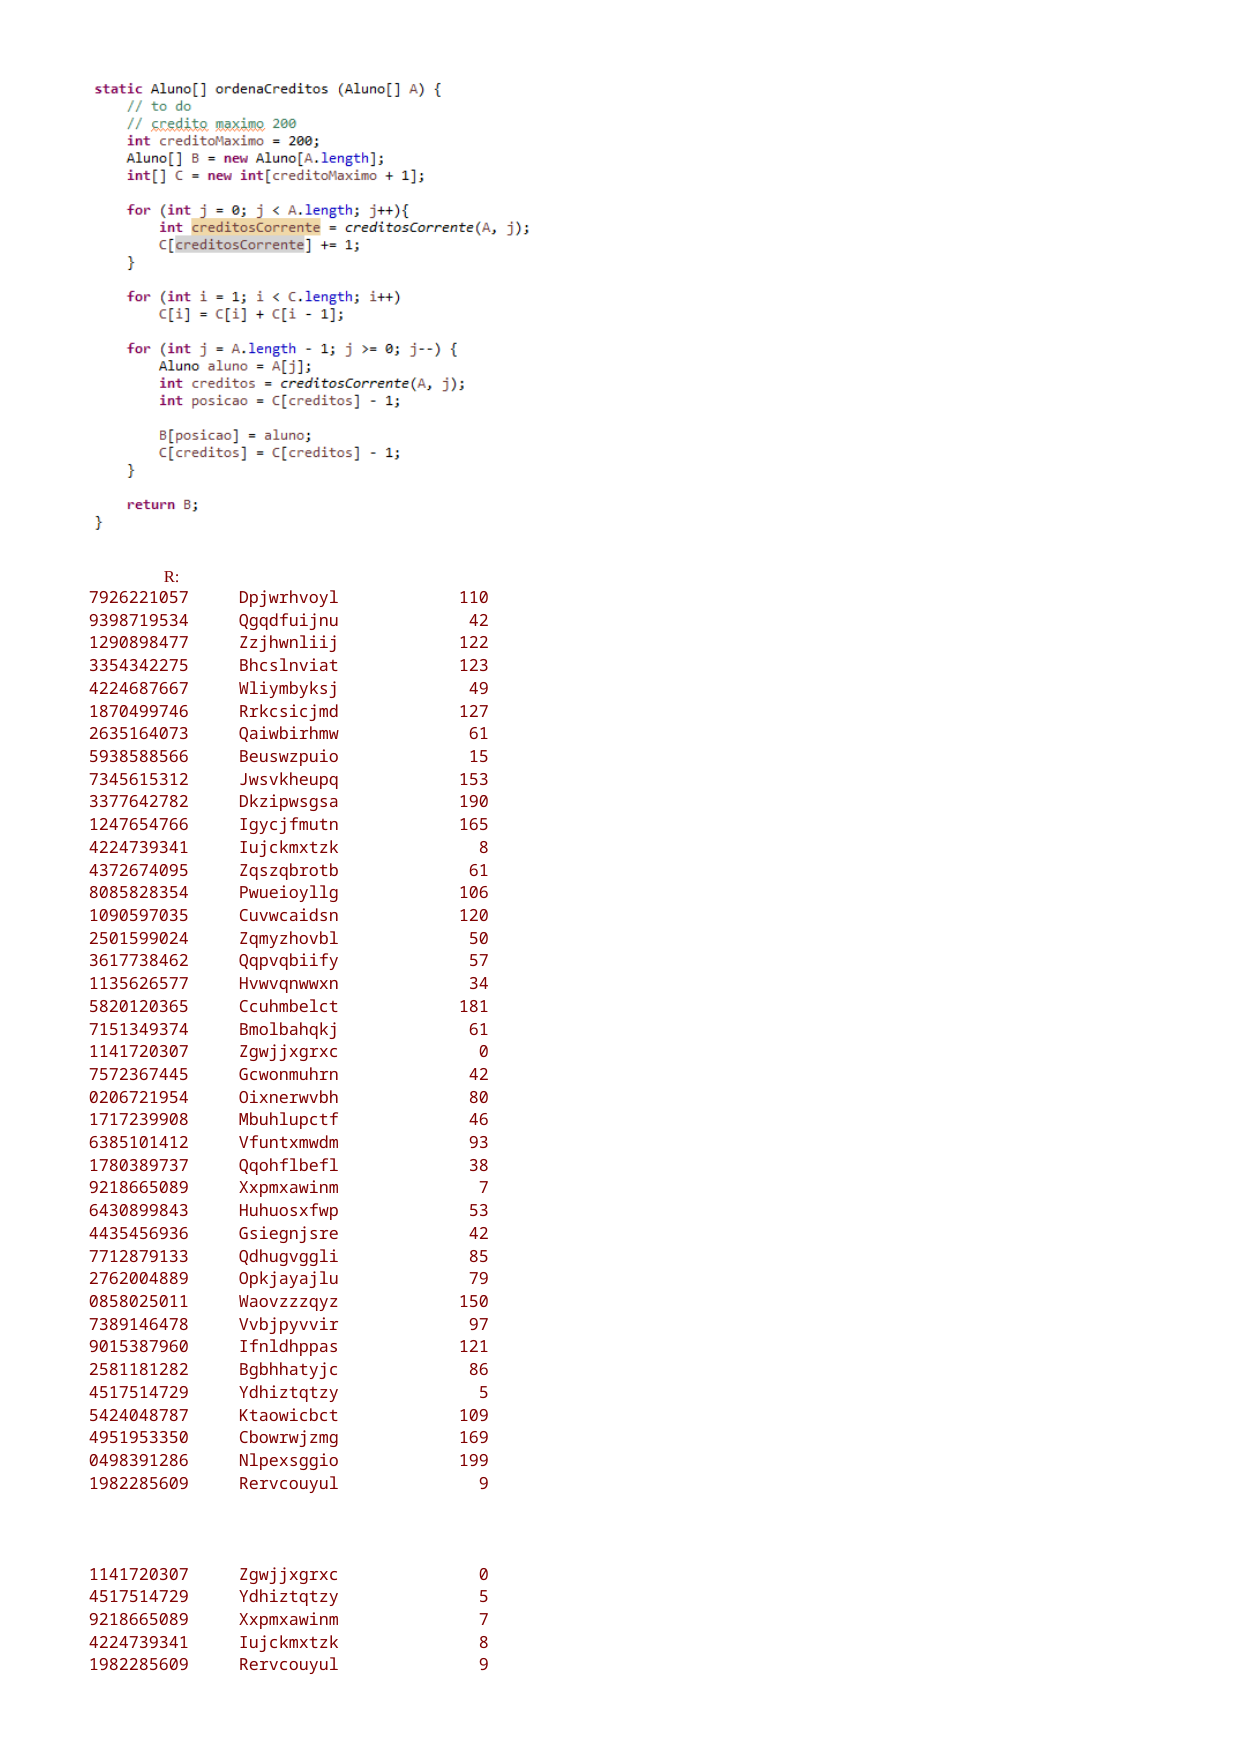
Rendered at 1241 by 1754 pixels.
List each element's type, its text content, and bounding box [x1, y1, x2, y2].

text 4517514729 Ydhiztqtzy 5 [89, 1585, 1152, 1607]
text 6430899843 Huhuosxfwp 53 [89, 1199, 1152, 1221]
text 6385101412 Vfuntxmwdm 93 [89, 1131, 1152, 1153]
text 3617738462 Qqpvqbiify 57 [89, 949, 1152, 972]
text 9218665089 Xxpmxawinm 7 [89, 1176, 1152, 1199]
text 1141720307 Zgwjjxgrxc 0 [89, 1040, 1152, 1062]
text 7926221057 Dpjwrhvoyl 110 [89, 586, 1152, 608]
text 9015387960 Ifnldhppas 121 [89, 1335, 1152, 1358]
text 1982285609 Rervcouyul 9 [89, 1471, 1152, 1494]
text 5820120365 Ccuhmbelct 181 [89, 994, 1152, 1017]
text 1141720307 Zgwjjxgrxc 0 [89, 1562, 1152, 1585]
text 1247654766 Igycjfmutn 165 [89, 813, 1152, 835]
text 4517514729 Ydhiztqtzy 5 [89, 1380, 1152, 1403]
text 4372674095 Zqszqbrotb 61 [89, 858, 1152, 881]
text 1135626577 Hvwvqnwwxn 34 [89, 972, 1152, 994]
text 1780389737 Qqohflbefl 38 [89, 1153, 1152, 1176]
text 2635164073 Qaiwbirhmw 61 [89, 722, 1152, 744]
text 7345615312 Jwsvkheupq 153 [89, 767, 1152, 790]
text 0858025011 Waovzzzqyz 150 [89, 1289, 1152, 1312]
text 1870499746 Rrkcsicjmd 127 [89, 699, 1152, 722]
text 4224687667 Wliymbyksj 49 [89, 676, 1152, 699]
text 8085828354 Pwueioyllg 106 [89, 881, 1152, 903]
text 1982285609 Rervcouyul 9 [89, 1653, 1152, 1676]
text 2762004889 Opkjayajlu 79 [89, 1267, 1152, 1289]
text 1290898477 Zzjhwnliij 122 [89, 631, 1152, 654]
text 4435456936 Gsiegnjsre 42 [89, 1221, 1152, 1244]
text 5424048787 Ktaowicbct 109 [89, 1403, 1152, 1426]
text 7389146478 Vvbjpyvvir 97 [89, 1312, 1152, 1335]
text 7151349374 Bmolbahqkj 61 [89, 1017, 1152, 1040]
text 4224739341 Iujckmxtzk 8 [89, 1630, 1152, 1653]
text 2581181282 Bgbhhatyjc 86 [89, 1358, 1152, 1380]
text 9398719534 Qgqdfuijnu 42 [89, 608, 1152, 631]
text 1090597035 Cuvwcaidsn 120 [89, 903, 1152, 926]
text 7572367445 Gcwonmuhrn 42 [89, 1062, 1152, 1085]
text 4224739341 Iujckmxtzk 8 [89, 835, 1152, 858]
picture [91, 75, 749, 538]
text 7712879133 Qdhugvggli 85 [89, 1244, 1152, 1267]
text 2501599024 Zqmyzhovbl 50 [89, 926, 1152, 949]
text 5938588566 Beuswzpuio 15 [89, 744, 1152, 767]
text 4951953350 Cbowrwjzmg 169 [89, 1426, 1152, 1448]
text 1717239908 Mbuhlupctf 46 [89, 1108, 1152, 1131]
text 3377642782 Dkzipwsgsa 190 [89, 790, 1152, 813]
text R: [89, 566, 1152, 586]
text 0498391286 Nlpexsggio 199 [89, 1448, 1152, 1471]
text 9218665089 Xxpmxawinm 7 [89, 1607, 1152, 1630]
text 0206721954 Oixnerwvbh 80 [89, 1085, 1152, 1108]
text 3354342275 Bhcslnviat 123 [89, 654, 1152, 676]
